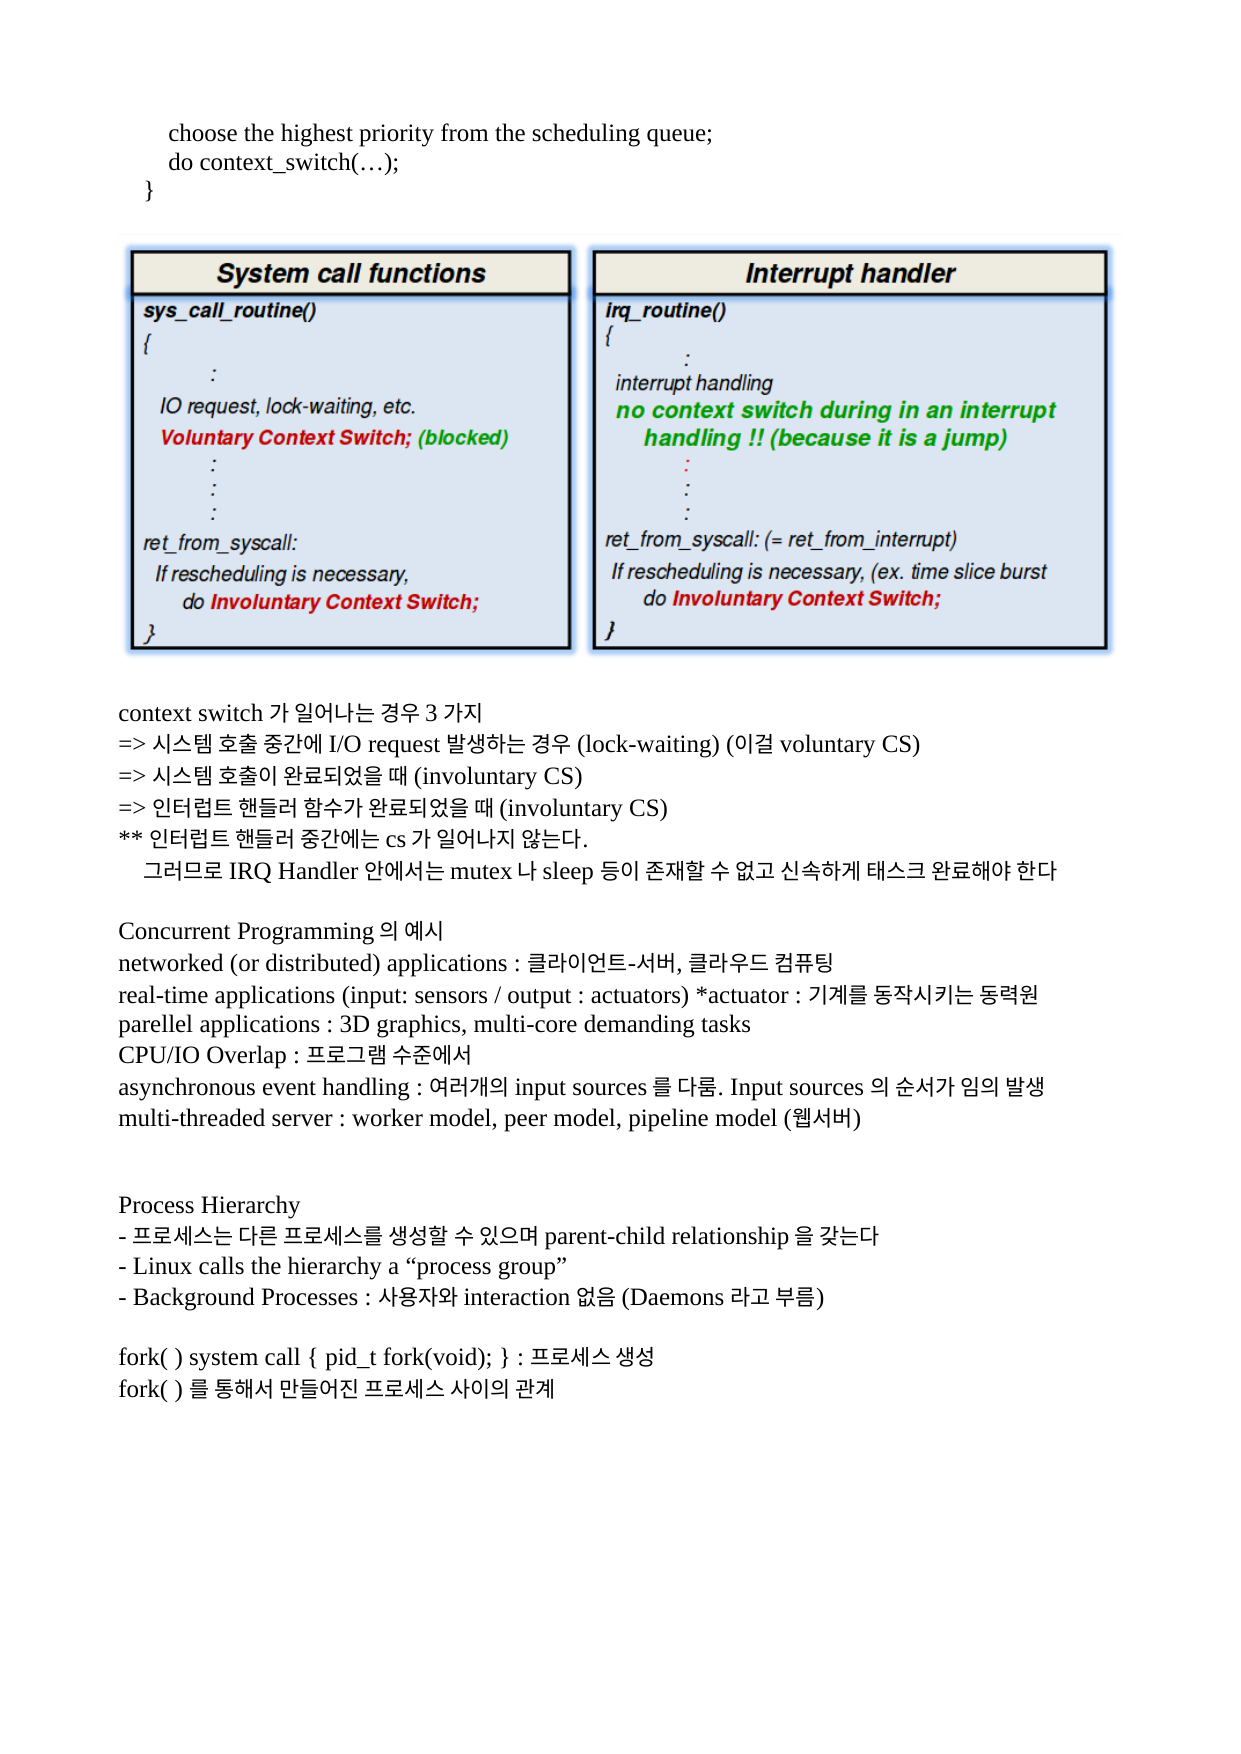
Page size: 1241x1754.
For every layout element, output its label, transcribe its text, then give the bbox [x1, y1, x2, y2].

text } [118, 176, 1122, 204]
text choose the highest priority from the scheduling queue; [118, 118, 1122, 147]
text asynchronous event handling : 여러개의 input sources를 다룸. Input sources 의 순서가 임의 발생 [118, 1070, 1122, 1101]
picture [118, 233, 1123, 667]
text CPU/IO Overlap : 프로그램 수준에서 [118, 1038, 1122, 1070]
text - Linux calls the hierarchy a “process group” [118, 1251, 1122, 1280]
text parellel applications : 3D graphics, multi-core demanding tasks [118, 1009, 1122, 1038]
text networked (or distributed) applications : 클라이언트-서버, 클라우드 컴퓨팅 [118, 946, 1122, 978]
text context switch 가 일어나는 경우 3 가지 [118, 696, 1122, 727]
text fork( ) 를 통해서 만들어진 프로세스 사이의 관계 [118, 1372, 1122, 1403]
text Concurrent Programming의 예시 [118, 914, 1122, 946]
text - 프로세스는 다른 프로세스를 생성할 수 있으며 parent-child relationship을 갖는다 [118, 1219, 1122, 1251]
text - Background Processes : 사용자와 interaction 없음 (Daemons 라고 부름) [118, 1280, 1122, 1311]
text => 시스템 호출 중간에 I/O request 발생하는 경우 (lock-waiting) (이걸 voluntary CS) [118, 727, 1122, 759]
text fork( ) system call { pid_t fork(void); } : 프로세스 생성 [118, 1340, 1122, 1372]
text => 시스템 호출이 완료되었을 때 (involuntary CS) [118, 759, 1122, 791]
text ** 인터럽트 핸들러 중간에는 cs가 일어나지 않는다. [118, 822, 1122, 854]
text 그러므로 IRQ Handler 안에서는 mutex나 sleep 등이 존재할 수 없고 신속하게 태스크 완료해야 한다 [118, 854, 1122, 886]
text do context_switch(…); [118, 147, 1122, 176]
text real-time applications (input: sensors / output : actuators) *actuator : 기계를 동작시키는 동력원 [118, 978, 1122, 1009]
text Process Hierarchy [118, 1191, 1122, 1219]
text multi-threaded server : worker model, peer model, pipeline model (웹서버) [118, 1101, 1122, 1133]
text => 인터럽트 핸들러 함수가 완료되었을 때 (involuntary CS) [118, 791, 1122, 822]
